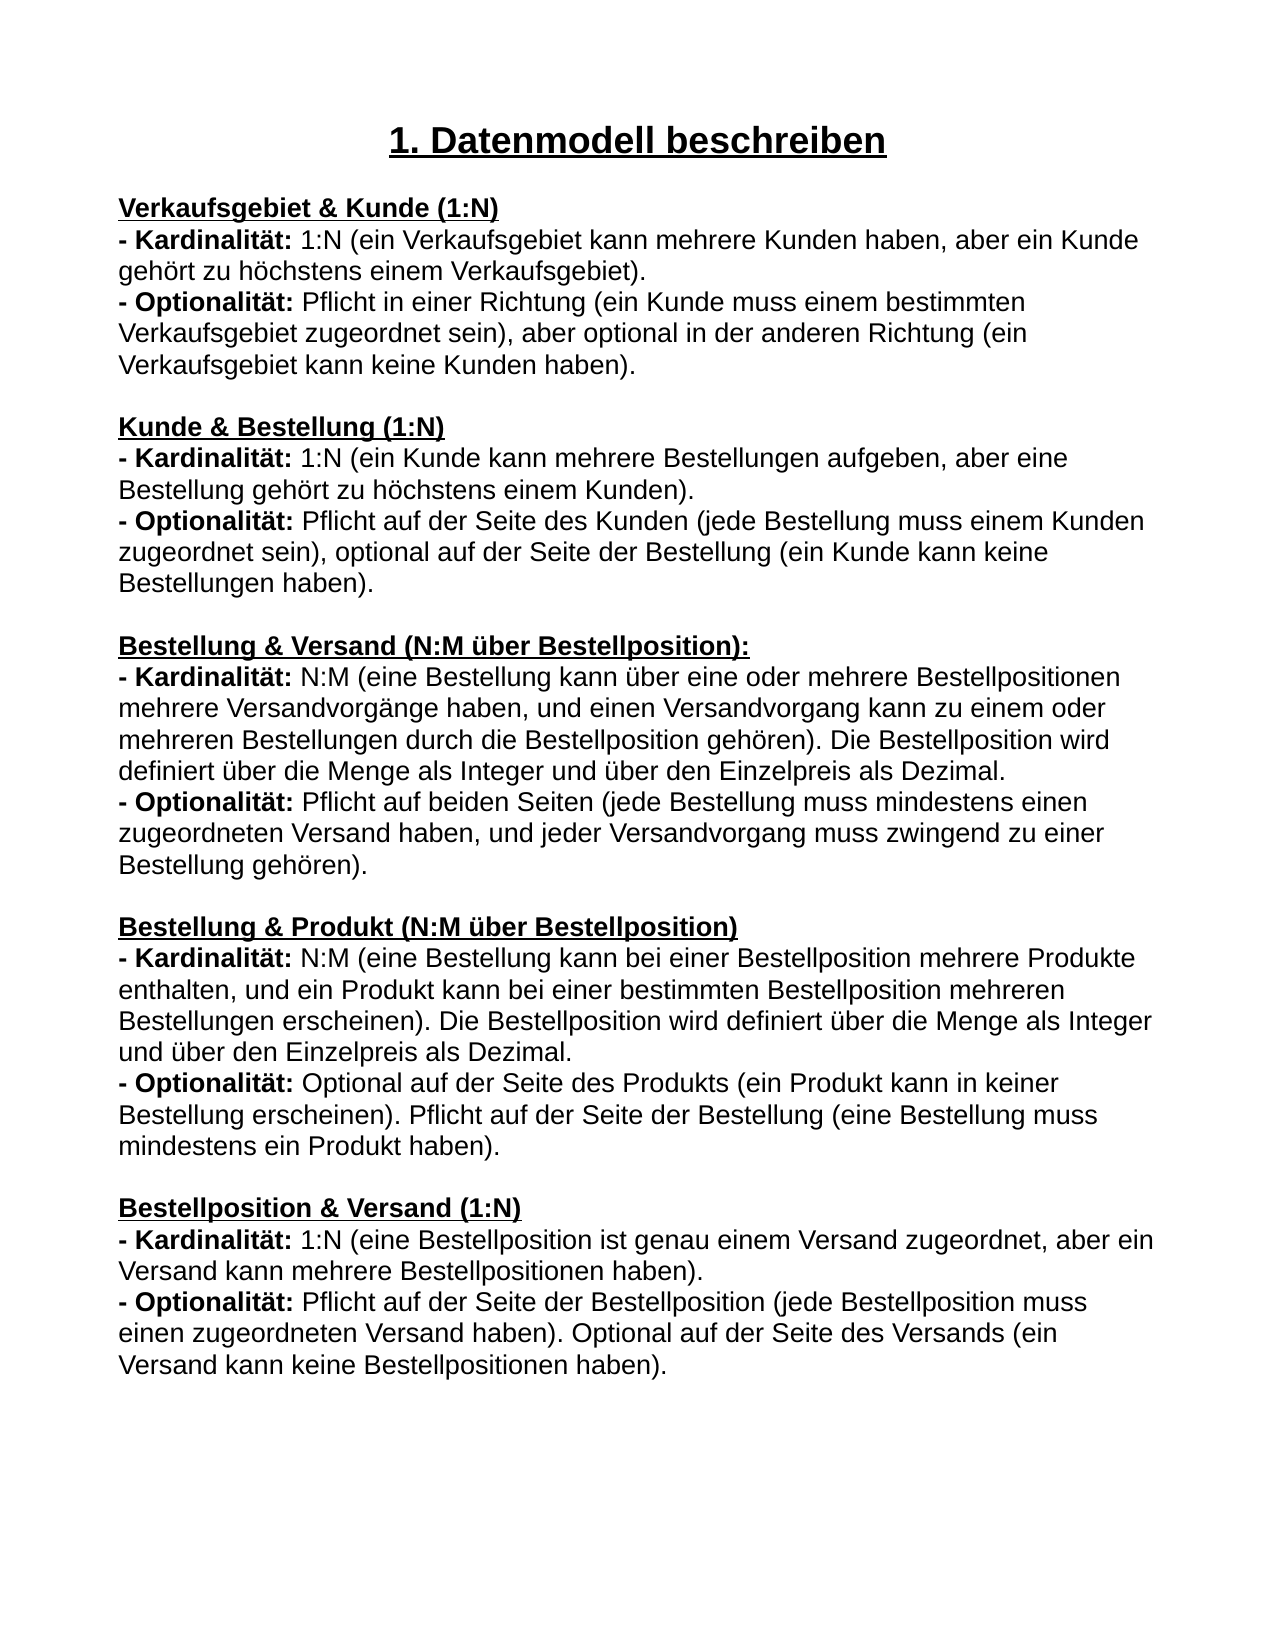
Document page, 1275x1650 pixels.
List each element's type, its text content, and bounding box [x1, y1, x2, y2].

text - Kardinalität: 1:N (ein Verkaufsgebiet kann mehrere Kunden haben, aber ein Kunde gehört zu höchstens einem Verkaufsgebiet). [118, 224, 1157, 286]
text - Optionalität: Pflicht in einer Richtung (ein Kunde muss einem bestimmten Verkaufsgebiet zugeordnet sein), aber optional in der anderen Richtung (ein Verkaufsgebiet kann keine Kunden haben). [118, 286, 1157, 380]
text Verkaufsgebiet & Kunde (1:N) [118, 192, 1157, 224]
text Kunde & Bestellung (1:N) [118, 411, 1157, 442]
text - Optionalität: Optional auf der Seite des Produkts (ein Produkt kann in keiner Bestellung erscheinen). Pflicht auf der Seite der Bestellung (eine Bestellung muss mindestens ein Produkt haben). [118, 1067, 1157, 1161]
text - Optionalität: Pflicht auf beiden Seiten (jede Bestellung muss mindestens einen zugeordneten Versand haben, und jeder Versandvorgang muss zwingend zu einer Bestellung gehören). [118, 786, 1157, 880]
text - Kardinalität: N:M (eine Bestellung kann bei einer Bestellposition mehrere Produkte enthalten, und ein Produkt kann bei einer bestimmten Bestellposition mehreren Bestellungen erscheinen). Die Bestellposition wird definiert über die Menge als Integer und über den Einzelpreis als Dezimal. [118, 942, 1157, 1067]
text - Kardinalität: 1:N (eine Bestellposition ist genau einem Versand zugeordnet, aber ein Versand kann mehrere Bestellpositionen haben). [118, 1224, 1157, 1286]
text - Optionalität: Pflicht auf der Seite des Kunden (jede Bestellung muss einem Kunden zugeordnet sein), optional auf der Seite der Bestellung (ein Kunde kann keine Bestellungen haben). [118, 505, 1157, 599]
text - Kardinalität: N:M (eine Bestellung kann über eine oder mehrere Bestellpositionen mehrere Versandvorgänge haben, und einen Versandvorgang kann zu einem oder mehreren Bestellungen durch die Bestellposition gehören). Die Bestellposition wird definiert über die Menge als Integer und über den Einzelpreis als Dezimal. [118, 661, 1157, 786]
text - Optionalität: Pflicht auf der Seite der Bestellposition (jede Bestellposition muss einen zugeordneten Versand haben). Optional auf der Seite des Versands (ein Versand kann keine Bestellpositionen haben). [118, 1286, 1157, 1380]
text Bestellung & Versand (N:M über Bestellposition): [118, 630, 1157, 661]
text Bestellung & Produkt (N:M über Bestellposition) [118, 911, 1157, 942]
text - Kardinalität: 1:N (ein Kunde kann mehrere Bestellungen aufgeben, aber eine Bestellung gehört zu höchstens einem Kunden). [118, 442, 1157, 505]
text Bestellposition & Versand (1:N) [118, 1192, 1157, 1224]
text 1. Datenmodell beschreiben [118, 118, 1157, 161]
